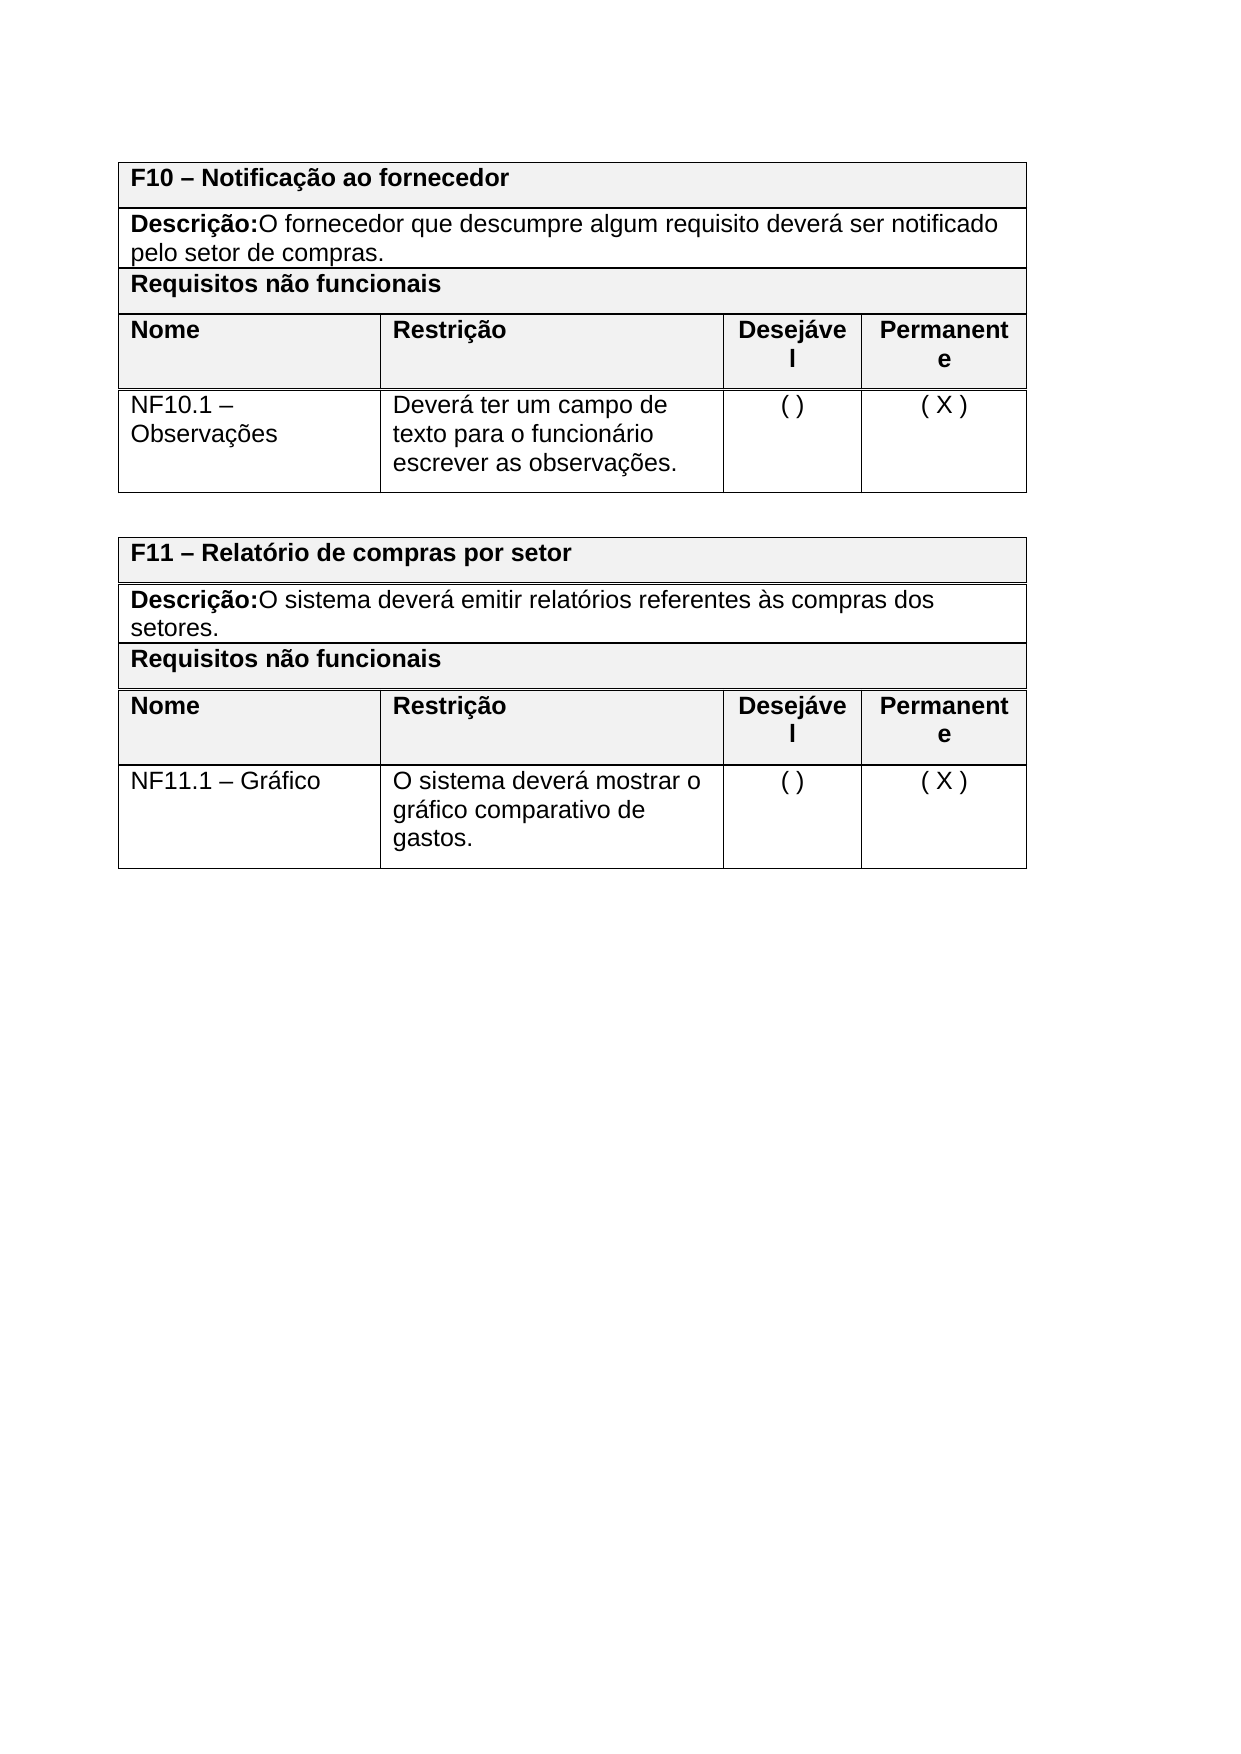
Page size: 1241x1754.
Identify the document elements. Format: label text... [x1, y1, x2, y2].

table_cell Permanente [862, 691, 1026, 764]
table_cell Restrição [381, 691, 723, 764]
table_cell Restrição [381, 315, 723, 388]
table_cell Nome [119, 691, 380, 764]
table_cell NF11.1 – Gráfico [119, 766, 380, 868]
table_header F11 – Relatório de compras por setor [119, 538, 1026, 582]
table_cell Descrição:O sistema deverá emitir relatórios referentes às compras dos setores. [119, 585, 1026, 642]
table_cell Permanente [862, 315, 1026, 388]
table_cell NF10.1 – Observações [119, 391, 380, 492]
table_cell Requisitos não funcionais [119, 644, 1026, 688]
table_cell Descrição:O fornecedor que descumpre algum requisito deverá ser notificado pelo setor de compras. [119, 209, 1026, 267]
table_header F10 – Notificação ao fornecedor [119, 163, 1026, 207]
table_cell ( ) [724, 766, 861, 868]
table_cell Desejável [724, 315, 861, 388]
table_cell ( ) [724, 391, 861, 492]
table_cell ( X ) [862, 391, 1026, 492]
table_cell ( X ) [862, 766, 1026, 868]
table_cell Requisitos não funcionais [119, 269, 1026, 313]
table_cell Deverá ter um campo de texto para o funcionário escrever as observações. [381, 391, 723, 492]
table_cell Desejável [724, 691, 861, 764]
table_cell O sistema deverá mostrar o gráfico comparativo de gastos. [381, 766, 723, 868]
table_cell Nome [119, 315, 380, 388]
